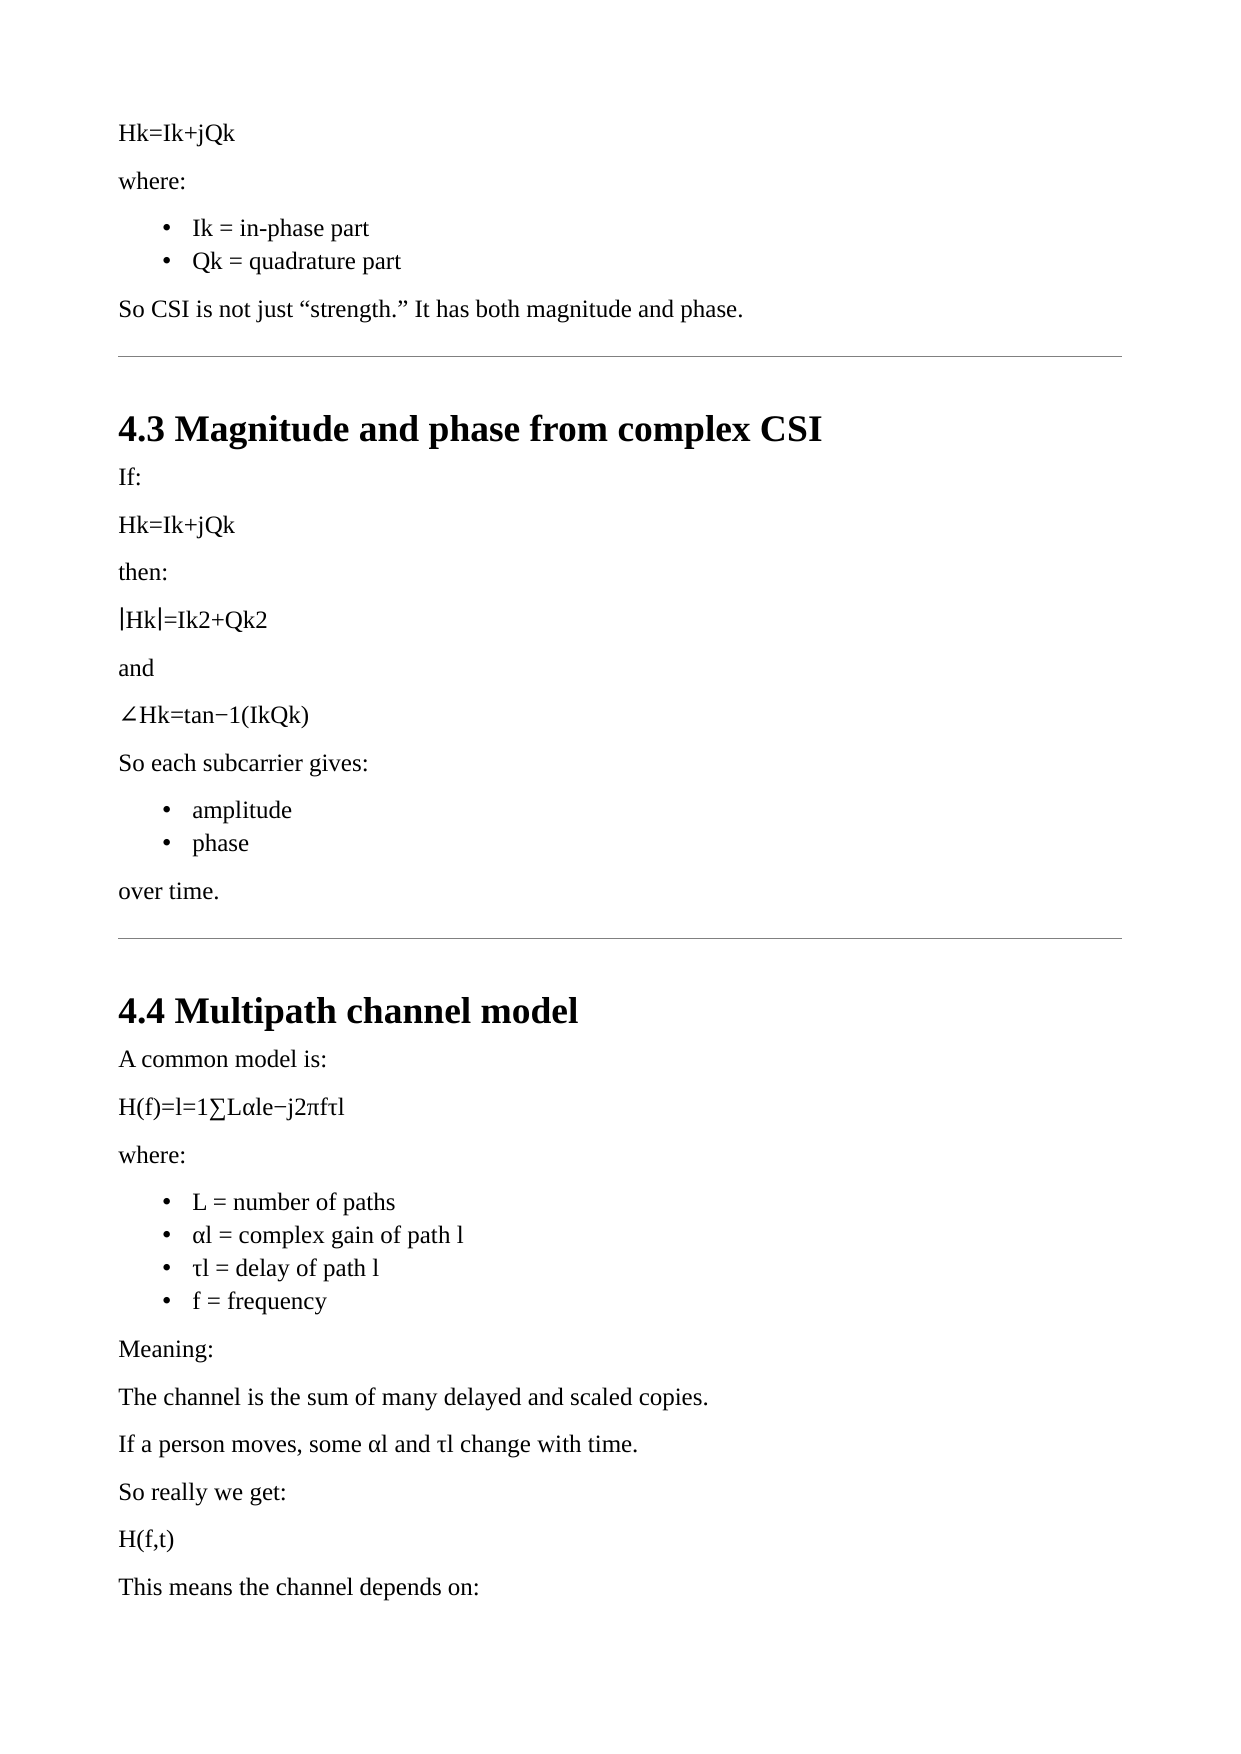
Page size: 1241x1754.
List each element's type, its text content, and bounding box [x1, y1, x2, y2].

text A common model is: [118, 1044, 1122, 1073]
list amplitude [162, 796, 1122, 824]
list Qk​ = quadrature part [162, 246, 1122, 275]
list αl​ = complex gain of path l [162, 1220, 1122, 1249]
text H(f,t) [118, 1524, 1122, 1553]
text and [118, 653, 1122, 681]
text ∠Hk​=tan−1(Ik​Qk​​) [118, 700, 1122, 729]
list L = number of paths [162, 1187, 1122, 1216]
list τl​ = delay of path l [162, 1253, 1122, 1282]
text where: [118, 1140, 1122, 1168]
text If a person moves, some αl​ and τl​ change with time. [118, 1429, 1122, 1458]
subtitle 4.4 Multipath channel model [118, 989, 1122, 1032]
text H(f)=l=1∑L​αl​e−j2πfτl​ [118, 1092, 1122, 1121]
text Meaning: [118, 1334, 1122, 1363]
list f = frequency [162, 1286, 1122, 1315]
text So each subcarrier gives: [118, 748, 1122, 777]
text The channel is the sum of many delayed and scaled copies. [118, 1382, 1122, 1410]
list phase [162, 828, 1122, 857]
text Hk​=Ik​+jQk​ [118, 510, 1122, 539]
text ∣Hk​∣=Ik2​+Qk2​​ [118, 605, 1122, 634]
text This means the channel depends on: [118, 1572, 1122, 1601]
text Hk​=Ik​+jQk​ [118, 118, 1122, 147]
list Ik​ = in-phase part [162, 213, 1122, 242]
text So really we get: [118, 1477, 1122, 1506]
text If: [118, 462, 1122, 491]
subtitle 4.3 Magnitude and phase from complex CSI [118, 407, 1122, 450]
text So CSI is not just “strength.” It has both magnitude and phase. [118, 294, 1122, 323]
text where: [118, 166, 1122, 194]
text then: [118, 557, 1122, 586]
text over time. [118, 876, 1122, 905]
